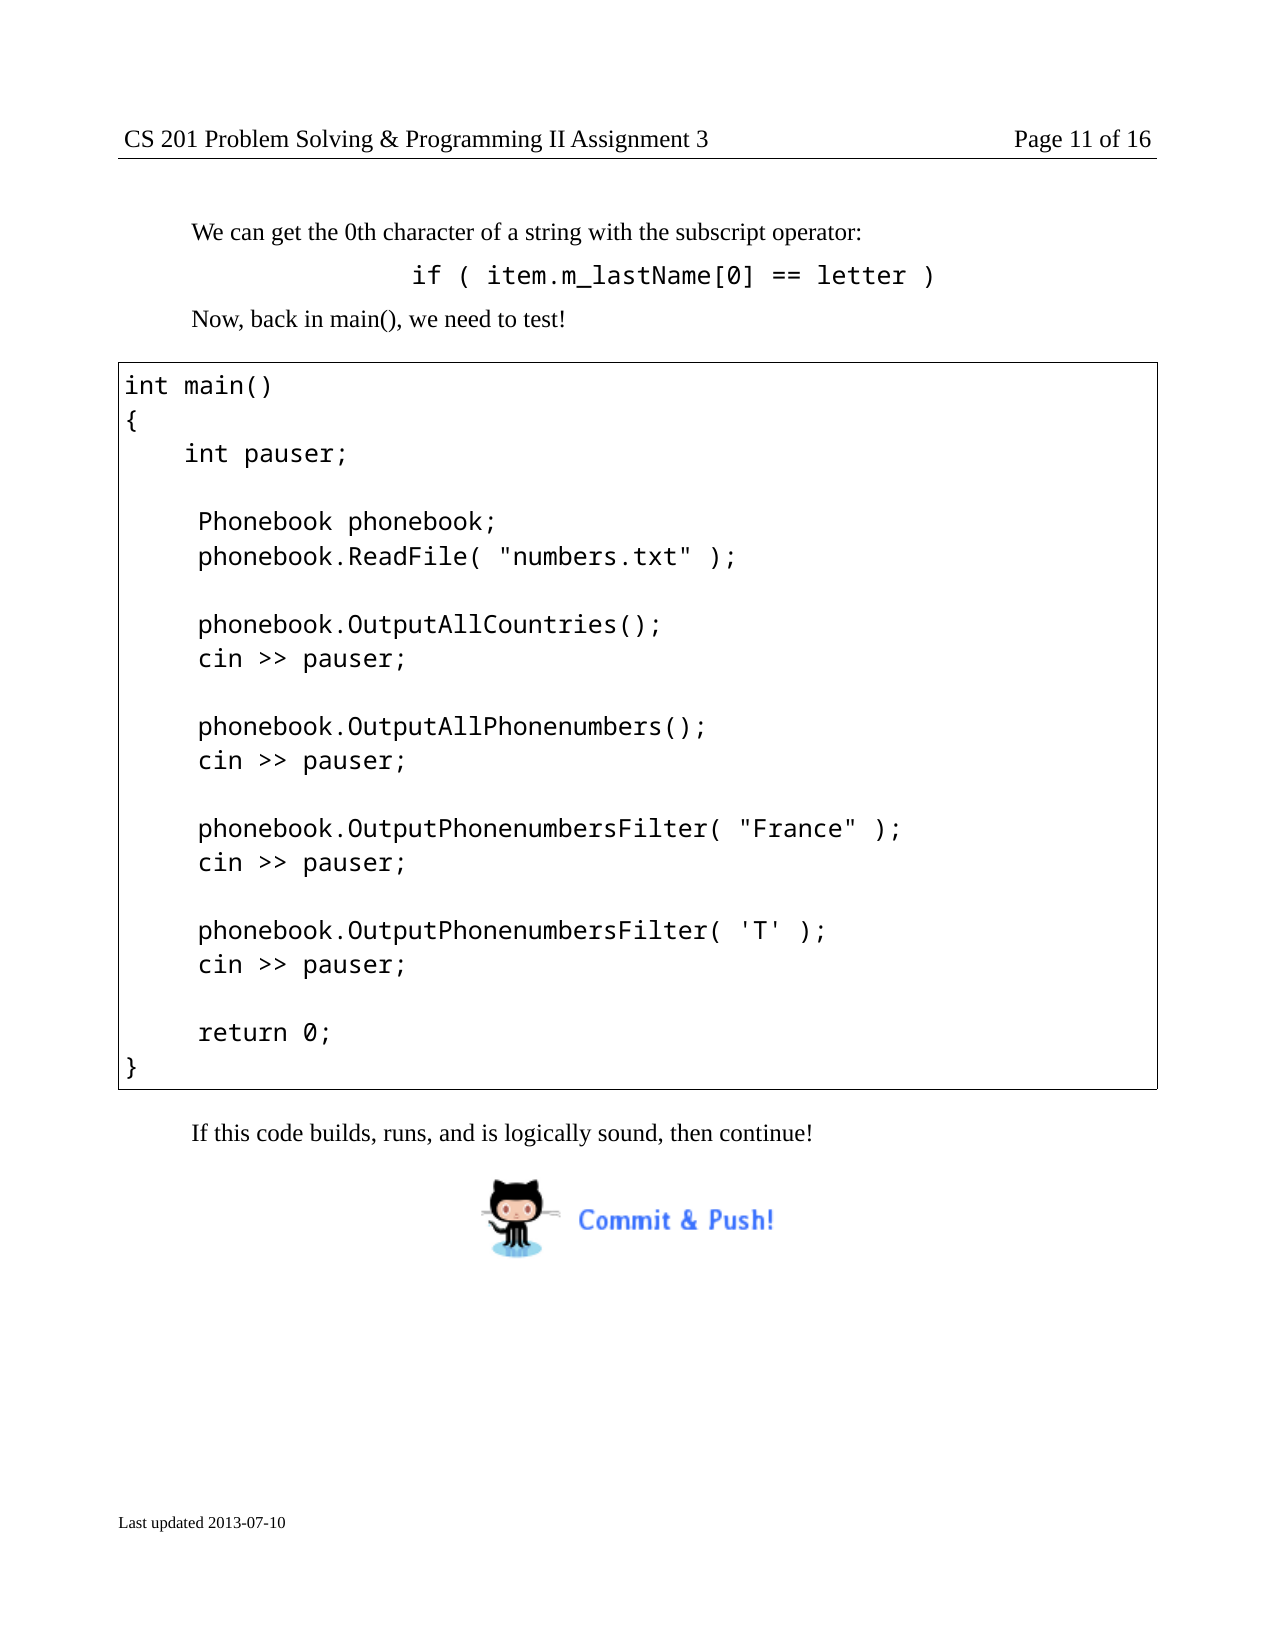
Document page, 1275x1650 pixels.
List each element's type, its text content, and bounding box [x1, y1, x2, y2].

text If this code builds, runs, and is logically sound, then continue! [191, 1118, 1157, 1146]
table_header int main() { int pauser; Phonebook phonebook; phonebook.ReadFile( "numbers.txt" ); phonebook.OutputAllCountries(); cin >> pauser; phonebook.OutputAllPhonenumbers(); cin >> pauser; phonebook.OutputPhonenumbersFilter( "France" ); cin >> pauser; phonebook.OutputPhonenumbersFilter( 'T' ); cin >> pauser; return 0; } [119, 363, 1157, 1089]
text We can get the 0th character of a string with the subscript operator: [191, 217, 1157, 245]
picture [481, 1175, 794, 1263]
text Now, back in main(), we need to test! [191, 304, 1157, 333]
text if ( item.m_lastName[0] == letter ) [191, 258, 1157, 292]
